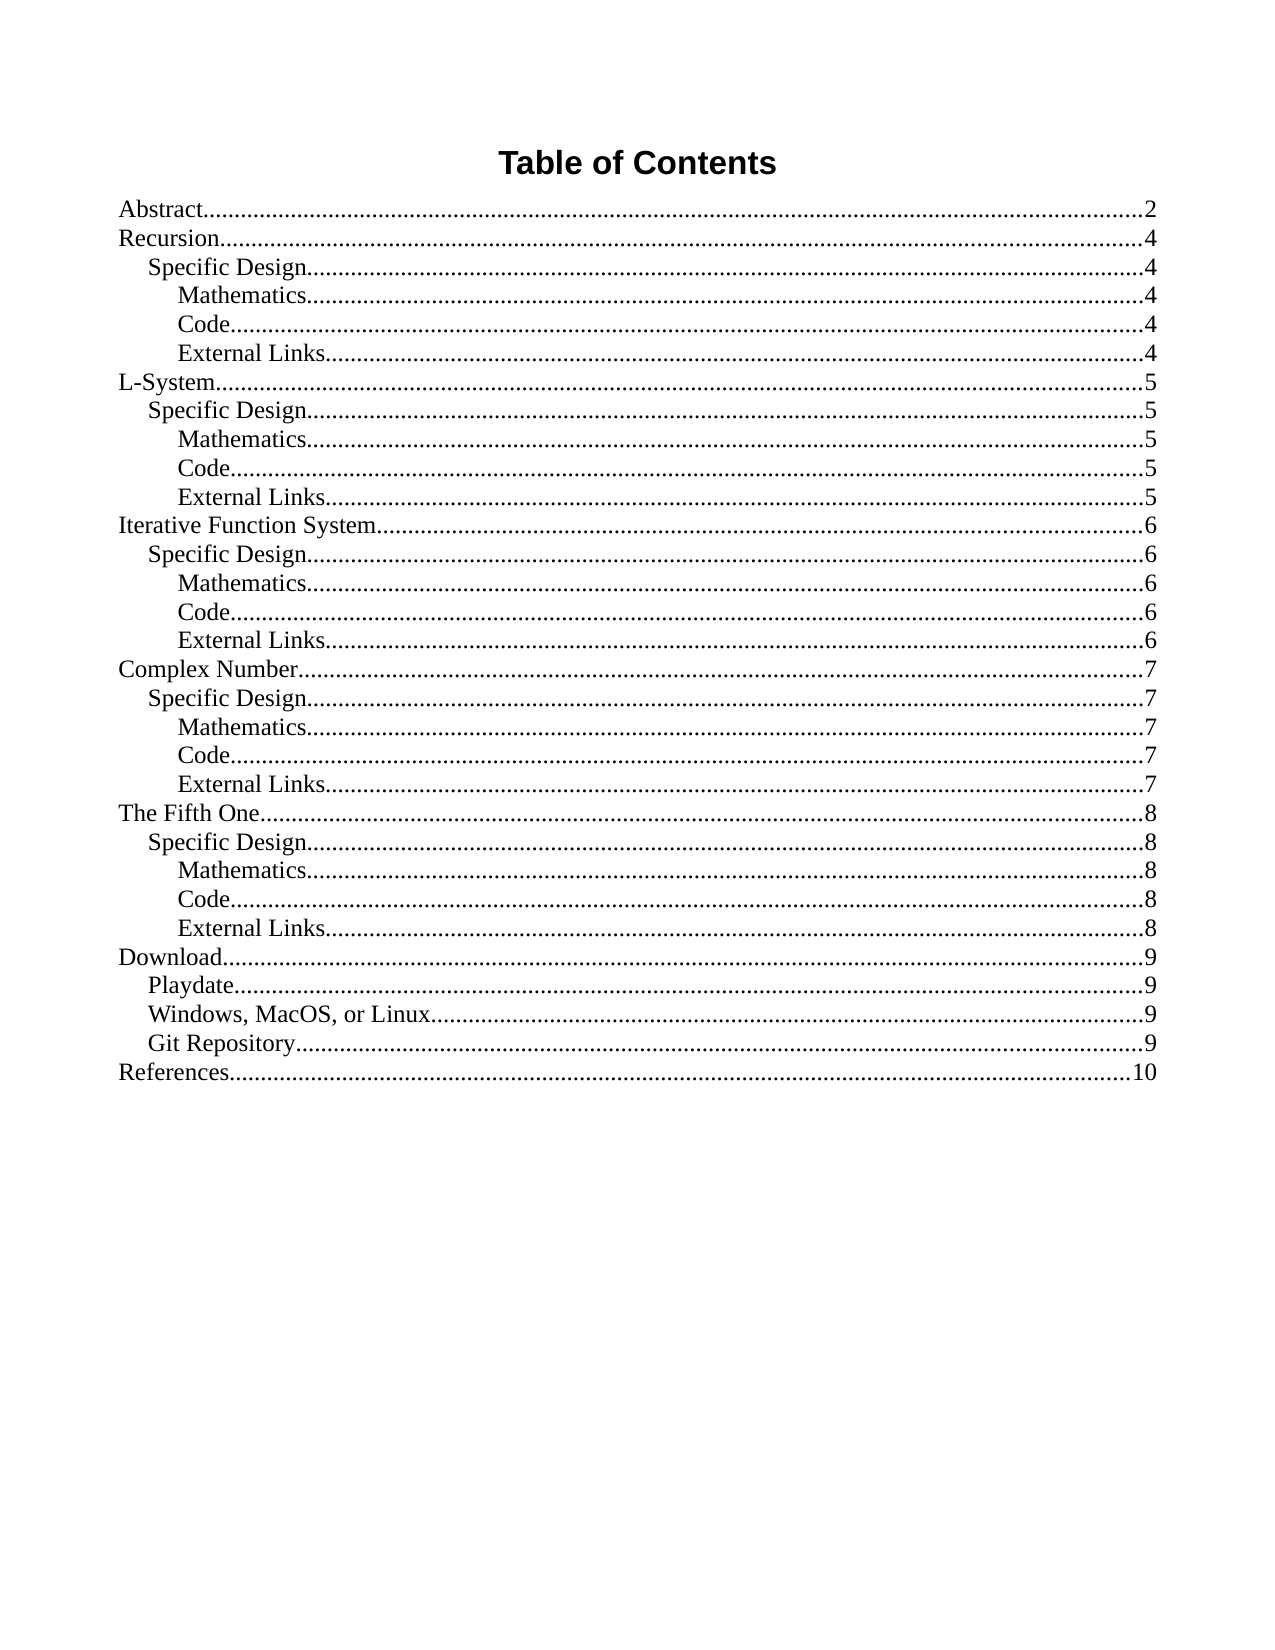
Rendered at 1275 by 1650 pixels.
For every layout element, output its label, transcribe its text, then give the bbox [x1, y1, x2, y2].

text External Links 7 [177, 769, 1157, 798]
text The Fifth One 8 [118, 798, 1157, 827]
text Windows, MacOS, or Linux 9 [148, 999, 1157, 1028]
text Code 6 [177, 597, 1157, 625]
text L-System 5 [118, 367, 1157, 395]
text Specific Design 6 [148, 539, 1157, 568]
text Code 5 [177, 453, 1157, 482]
text Specific Design 8 [148, 827, 1157, 855]
text Mathematics 6 [177, 568, 1157, 597]
text Iterative Function System 6 [118, 510, 1157, 539]
subtitle Table of Contents [118, 143, 1157, 182]
text Download 9 [118, 942, 1157, 970]
text Git Repository 9 [148, 1028, 1157, 1057]
text Specific Design 5 [148, 395, 1157, 424]
text Mathematics 8 [177, 855, 1157, 884]
text Complex Number 7 [118, 654, 1157, 683]
text Recursion 4 [118, 223, 1157, 252]
text External Links 5 [177, 482, 1157, 510]
text External Links 8 [177, 913, 1157, 942]
text Mathematics 7 [177, 712, 1157, 740]
text External Links 6 [177, 625, 1157, 654]
text Code 7 [177, 740, 1157, 769]
text Code 8 [177, 884, 1157, 913]
text External Links 4 [177, 338, 1157, 367]
text Specific Design 7 [148, 683, 1157, 712]
text Code 4 [177, 309, 1157, 338]
text Mathematics 4 [177, 280, 1157, 309]
text Playdate 9 [148, 970, 1157, 999]
text References 10 [118, 1057, 1157, 1085]
text Mathematics 5 [177, 424, 1157, 453]
text Specific Design 4 [148, 252, 1157, 280]
text Abstract 2 [118, 194, 1157, 223]
